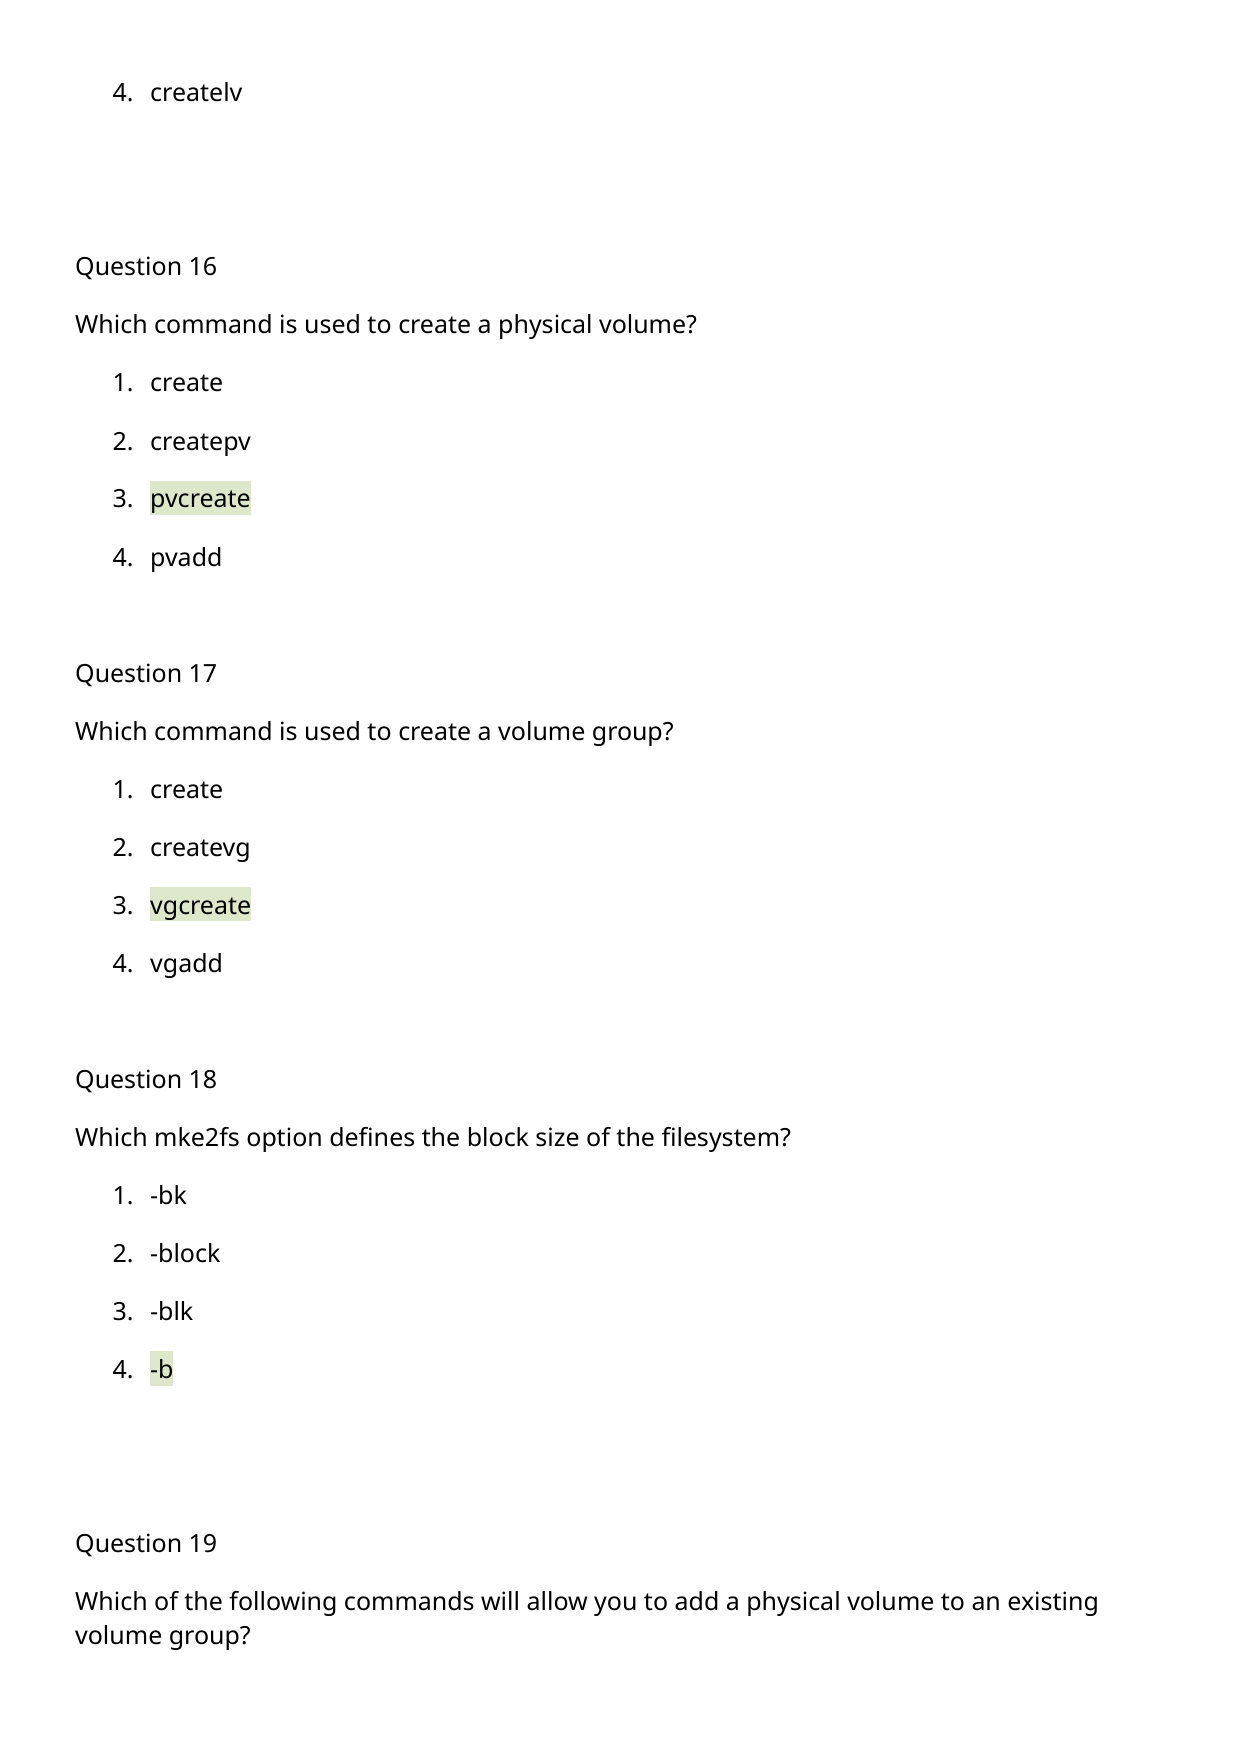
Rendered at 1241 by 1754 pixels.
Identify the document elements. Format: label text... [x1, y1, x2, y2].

text Question 16 [75, 249, 1165, 283]
list createvg [112, 829, 1165, 863]
text Which command is used to create a volume group? [75, 713, 1165, 747]
text Question 18 [75, 1061, 1165, 1095]
list -b [112, 1351, 1165, 1386]
list pvcreate [112, 481, 1165, 515]
list vgcreate [112, 887, 1165, 921]
text Question 17 [75, 655, 1165, 689]
list createlv [112, 75, 1165, 109]
list -block [112, 1235, 1165, 1269]
list -bk [112, 1177, 1165, 1211]
list create [112, 365, 1165, 399]
text Question 19 [75, 1526, 1165, 1559]
text Which mke2fs option defines the block size of the filesystem? [75, 1119, 1165, 1153]
list pvadd [112, 539, 1165, 573]
list create [112, 771, 1165, 805]
list vgadd [112, 945, 1165, 979]
list -blk [112, 1293, 1165, 1327]
text Which of the following commands will allow you to add a physical volume to an existing volume group? [75, 1583, 1165, 1652]
list createpv [112, 423, 1165, 457]
text Which command is used to create a physical volume? [75, 307, 1165, 341]
